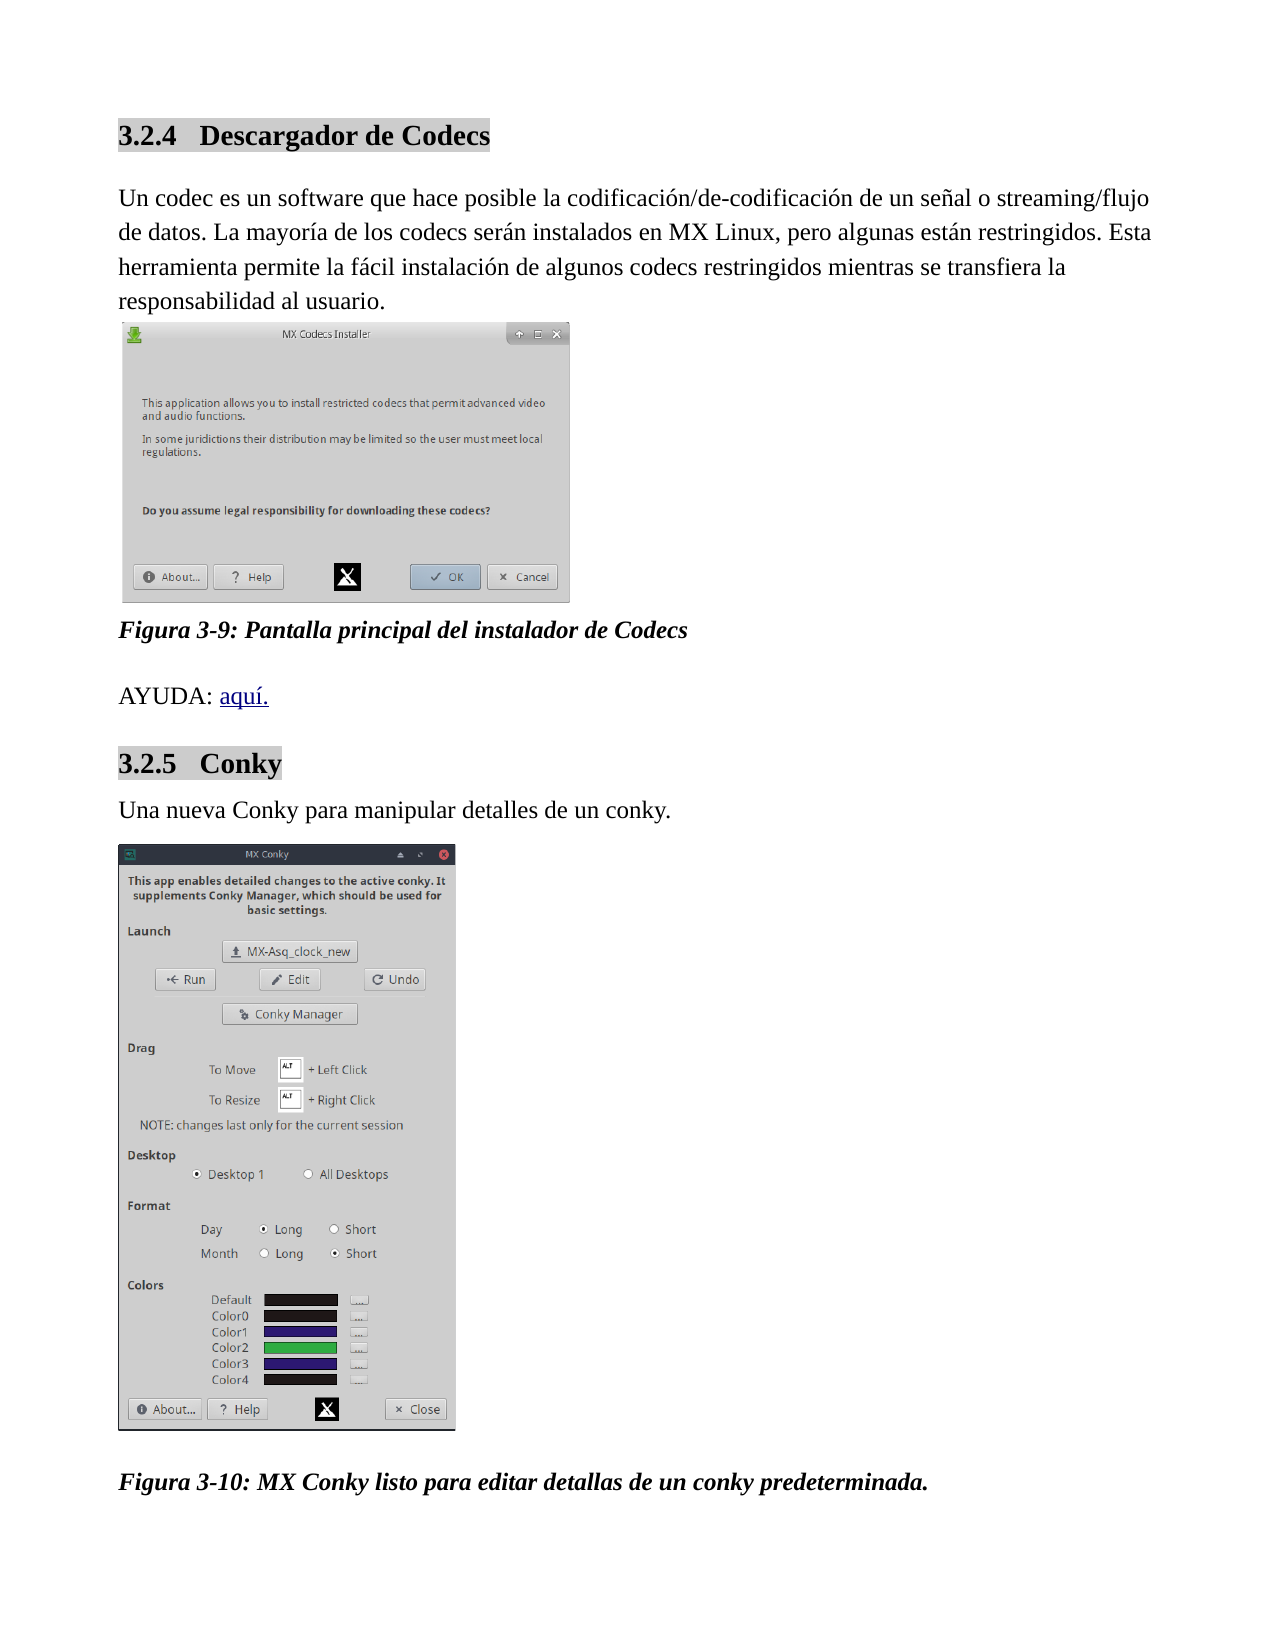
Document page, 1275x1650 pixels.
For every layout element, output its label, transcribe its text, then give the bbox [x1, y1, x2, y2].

picture [122, 322, 570, 603]
text Figura 3-9: Pantalla principal del instalador de Codecs [118, 615, 1157, 644]
picture [118, 844, 456, 1431]
text Figura 3-10: MX Conky listo para editar detallas de un conky predeterminada. [118, 1467, 1157, 1495]
text Un codec es un software que hace posible la codificación/de-codificación de un señal o streaming/flujo de datos. La mayoría de los codecs serán instalados en MX Linux, pero algunas están restringidos. Esta herramienta permite la fácil instalación de algunos codecs restringidos mientras se transfiera la responsabilidad al usuario. [118, 183, 1157, 315]
text Una nueva Conky para manipular detalles de un conky. [118, 796, 1157, 824]
text AYUDA: aquí. [118, 681, 1157, 709]
subtitle 3.2.4 Descargador de Codecs [490, 118, 1157, 152]
subtitle 3.2.5 Conky [282, 746, 1157, 780]
